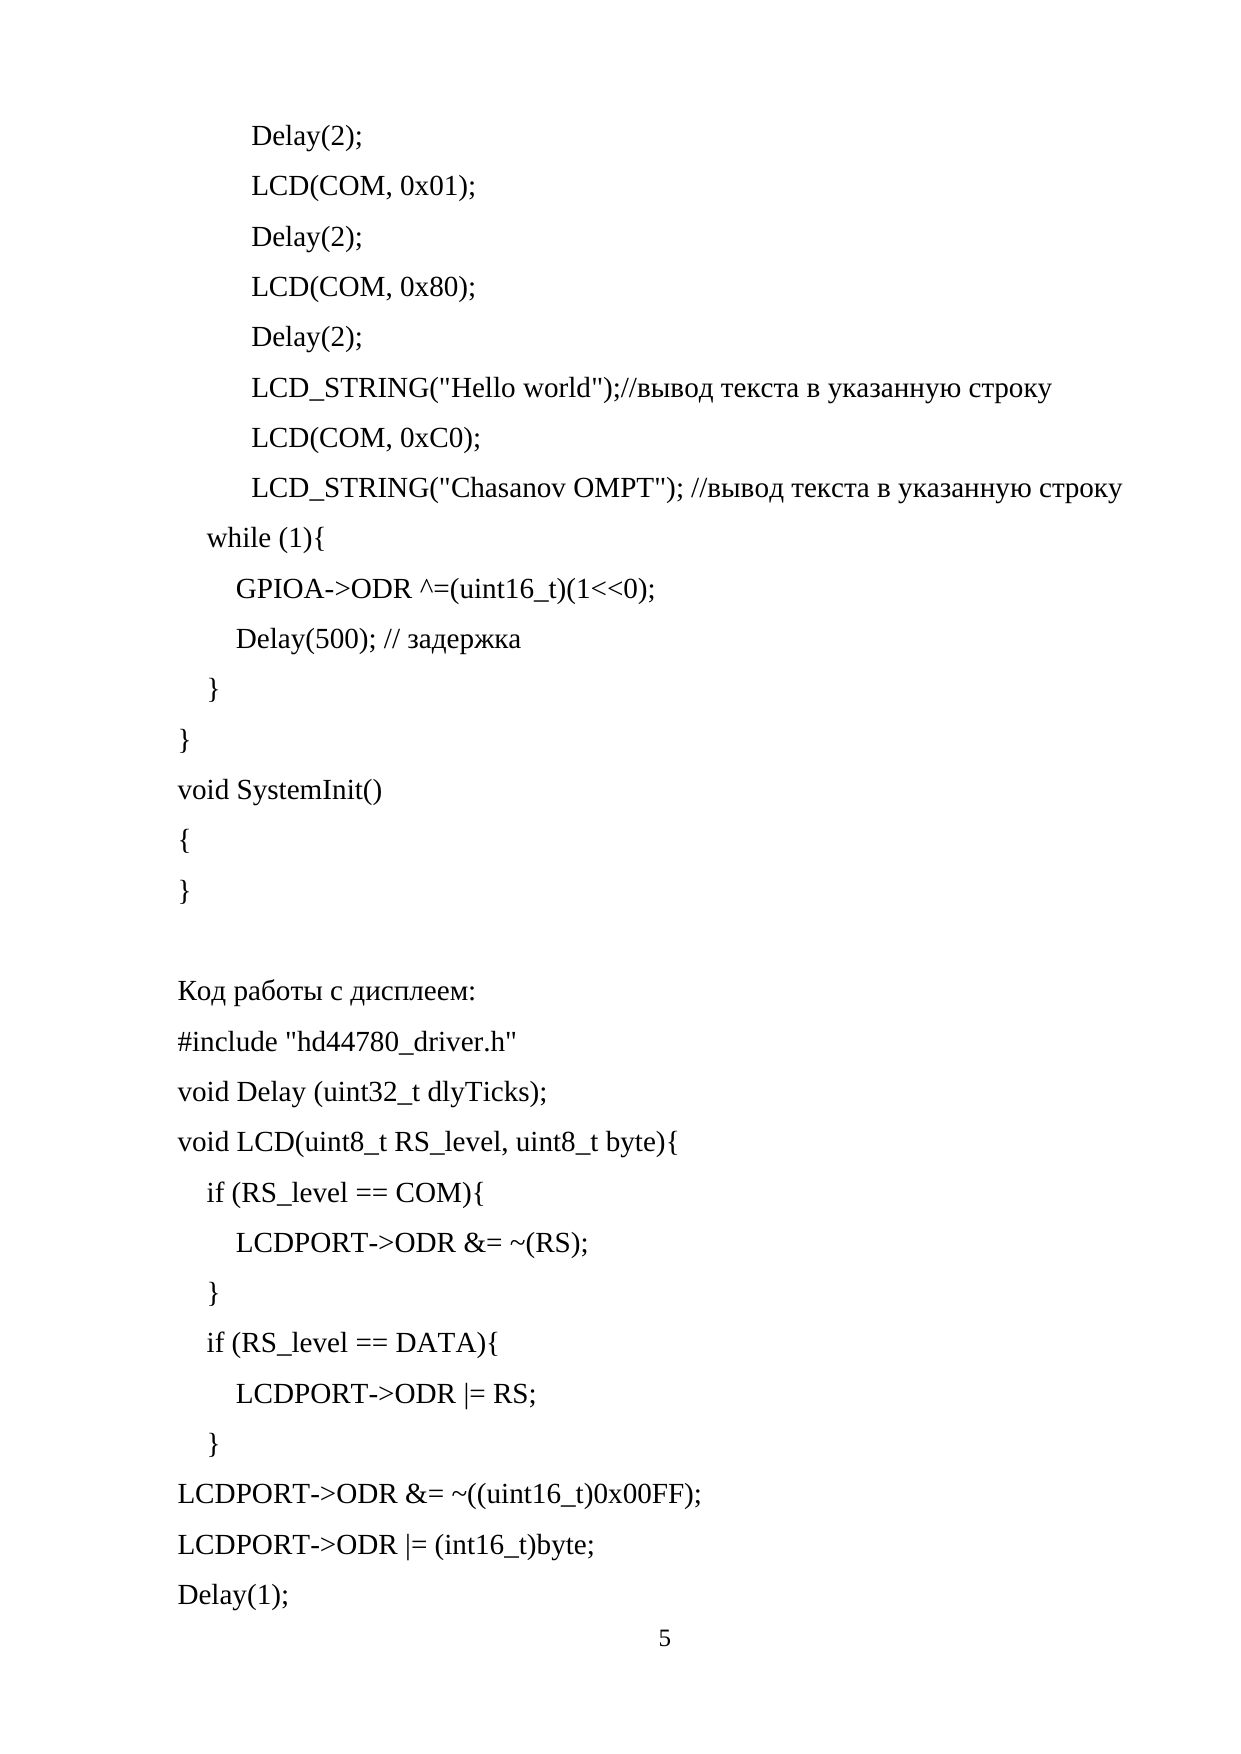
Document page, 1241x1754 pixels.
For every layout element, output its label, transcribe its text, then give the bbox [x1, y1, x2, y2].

list LCDPORT->ODR &= ~((uint16_t)0x00FF); [177, 1477, 1152, 1510]
list LCD(COM, 0x80); [177, 269, 1152, 303]
list Delay(2); [177, 219, 1152, 252]
list if (RS_level == COM){ [177, 1175, 1152, 1208]
list Delay(2); [177, 319, 1152, 353]
list Delay(500); // задержка [177, 621, 1152, 655]
list LCDPORT->ODR |= RS; [177, 1376, 1152, 1409]
list Код работы с дисплеем: [177, 973, 1152, 1007]
list { [177, 822, 1152, 856]
list LCDPORT->ODR &= ~(RS); [177, 1225, 1152, 1258]
list void SystemInit() [177, 772, 1152, 806]
list LCDPORT->ODR |= (int16_t)byte; [177, 1527, 1152, 1560]
list } [177, 672, 1152, 705]
list while (1){ [177, 521, 1152, 554]
list LCD_STRING("Hello world");//вывод текста в указанную строку [177, 370, 1152, 403]
list Delay(2); [177, 118, 1152, 152]
list if (RS_level == DATA){ [177, 1326, 1152, 1359]
list } [177, 1275, 1152, 1309]
list Delay(1); [177, 1577, 1152, 1611]
list } [177, 873, 1152, 906]
list void Delay (uint32_t dlyTicks); [177, 1074, 1152, 1108]
list void LCD(uint8_t RS_level, uint8_t byte){ [177, 1124, 1152, 1158]
list } [177, 722, 1152, 755]
list GPIOA->ODR ^=(uint16_t)(1<<0); [177, 571, 1152, 604]
list #include "hd44780_driver.h" [177, 1024, 1152, 1057]
list } [177, 1426, 1152, 1460]
list LCD(COM, 0x01); [177, 168, 1152, 202]
list LCD(COM, 0xC0); [177, 420, 1152, 453]
list LCD_STRING("Chasanov OMPT"); //вывод текста в указанную строку [177, 470, 1152, 504]
